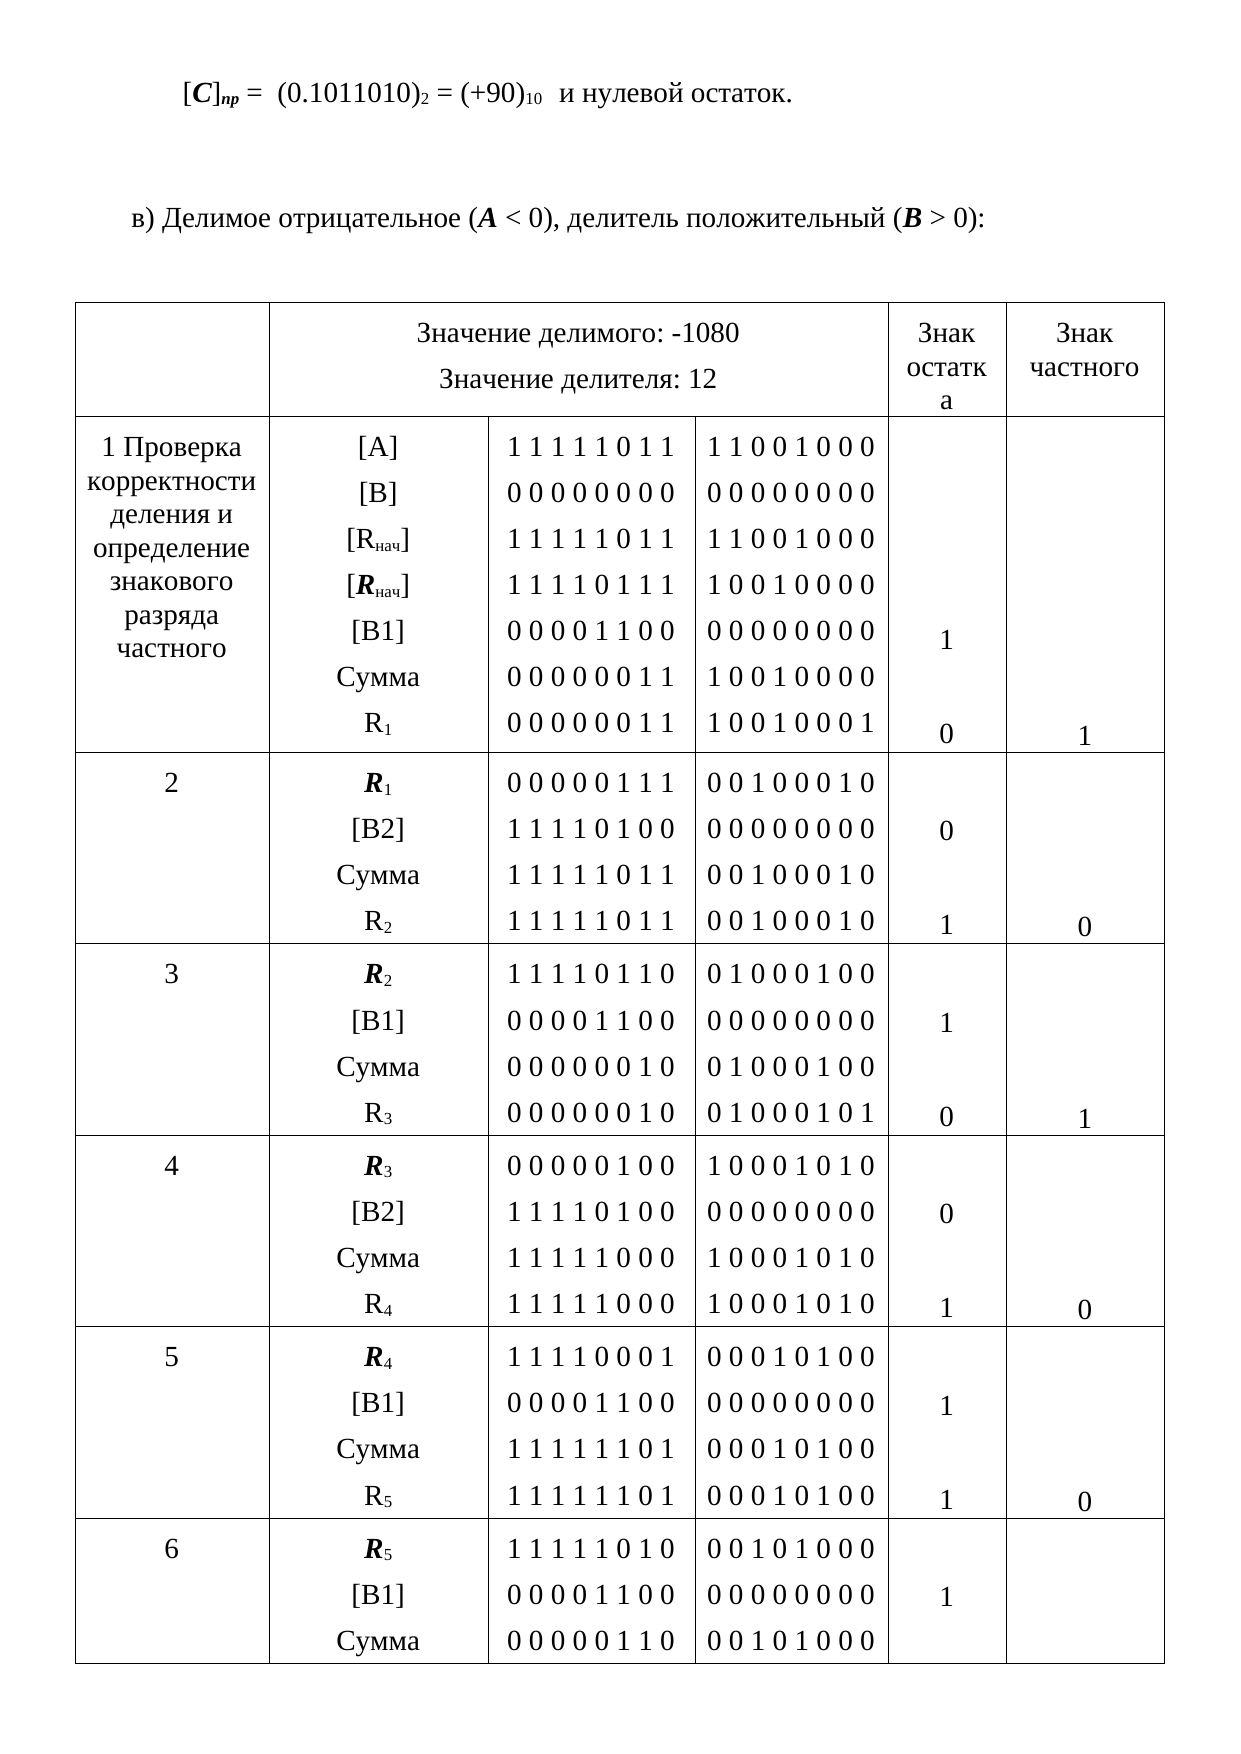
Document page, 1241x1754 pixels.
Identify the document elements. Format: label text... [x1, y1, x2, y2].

table_cell 0 [1007, 1136, 1164, 1326]
table_cell 0 0 1 0 1 0 0 0 0 0 0 0 0 0 0 0 0 0 1 0 1 0 0 0 [696, 1519, 888, 1663]
text [C]пр = (0.1011010)2 = (+90)10 и нулевой остаток. [75, 75, 1058, 108]
table_cell 1 1 1 1 1 0 1 1 0 0 0 0 0 0 0 0 1 1 1 1 1 0 1 1 1 1 1 1 0 1 1 1 0 0 0 0 1 1 0 0 0 0 0 0 0 0 1 1 0 0 0 0 0 0 1 1 [489, 417, 695, 752]
table_cell 3 [76, 944, 269, 1134]
table_cell 1 [889, 1519, 1006, 1663]
table_cell 0 1 [889, 1136, 1006, 1326]
table_cell 2 [76, 753, 269, 943]
table_header Знак частного [1007, 303, 1164, 416]
table_cell 6 [76, 1519, 269, 1663]
table_cell 1 0 [889, 944, 1006, 1134]
text в) Делимое отрицательное (A < 0), делитель положительный (B > 0): [75, 200, 1163, 234]
table_cell 1 1 1 1 0 0 0 1 0 0 0 0 1 1 0 0 1 1 1 1 1 1 0 1 1 1 1 1 1 1 0 1 [489, 1327, 695, 1517]
table_header Значение делимого: -1080 Значение делителя: 12 [270, 303, 888, 416]
table_cell 0 [1007, 753, 1164, 943]
table_cell 0 1 [889, 753, 1006, 943]
table_header Знак остатка [889, 303, 1006, 416]
table_cell 0 0 0 1 0 1 0 0 0 0 0 0 0 0 0 0 0 0 0 1 0 1 0 0 0 0 0 1 0 1 0 0 [696, 1327, 888, 1517]
table_cell 1 Проверка корректности деления и определение знакового разряда частного [76, 417, 269, 752]
table_cell 1 [1007, 944, 1164, 1134]
table_cell R1 [B2] Сумма R2 [270, 753, 488, 943]
table_cell 5 [76, 1327, 269, 1517]
table_cell 1 0 [889, 417, 1006, 752]
table_cell R3 [B2] Сумма R4 [270, 1136, 488, 1326]
table_cell 0 1 0 0 0 1 0 0 0 0 0 0 0 0 0 0 0 1 0 0 0 1 0 0 0 1 0 0 0 1 0 1 [696, 944, 888, 1134]
table_cell 0 [1007, 1327, 1164, 1517]
table_cell 0 0 0 0 0 1 1 1 1 1 1 1 0 1 0 0 1 1 1 1 1 0 1 1 1 1 1 1 1 0 1 1 [489, 753, 695, 943]
table_cell [A] [B] [Rнач] [Rнач] [B1] Сумма R1 [270, 417, 488, 752]
table_cell 0 0 0 0 0 1 0 0 1 1 1 1 0 1 0 0 1 1 1 1 1 0 0 0 1 1 1 1 1 0 0 0 [489, 1136, 695, 1326]
table_cell 1 [1007, 417, 1164, 752]
table_cell 1 1 1 1 0 1 1 0 0 0 0 0 1 1 0 0 0 0 0 0 0 0 1 0 0 0 0 0 0 0 1 0 [489, 944, 695, 1134]
table_cell 1 1 1 1 1 0 1 0 0 0 0 0 1 1 0 0 0 0 0 0 0 1 1 0 [489, 1519, 695, 1663]
table_cell R5 [B1] Сумма [270, 1519, 488, 1663]
table_cell 1 1 [889, 1327, 1006, 1517]
table_cell R4 [B1] Сумма R5 [270, 1327, 488, 1517]
table_cell 4 [76, 1136, 269, 1326]
table_cell 1 1 0 0 1 0 0 0 0 0 0 0 0 0 0 0 1 1 0 0 1 0 0 0 1 0 0 1 0 0 0 0 0 0 0 0 0 0 0 0 1 0 0 1 0 0 0 0 1 0 0 1 0 0 0 1 [696, 417, 888, 752]
table_header [76, 303, 269, 416]
table_cell 1 0 0 0 1 0 1 0 0 0 0 0 0 0 0 0 1 0 0 0 1 0 1 0 1 0 0 0 1 0 1 0 [696, 1136, 888, 1326]
table_cell [1007, 1519, 1164, 1663]
table_cell R2 [B1] Сумма R3 [270, 944, 488, 1134]
table_cell 0 0 1 0 0 0 1 0 0 0 0 0 0 0 0 0 0 0 1 0 0 0 1 0 0 0 1 0 0 0 1 0 [696, 753, 888, 943]
